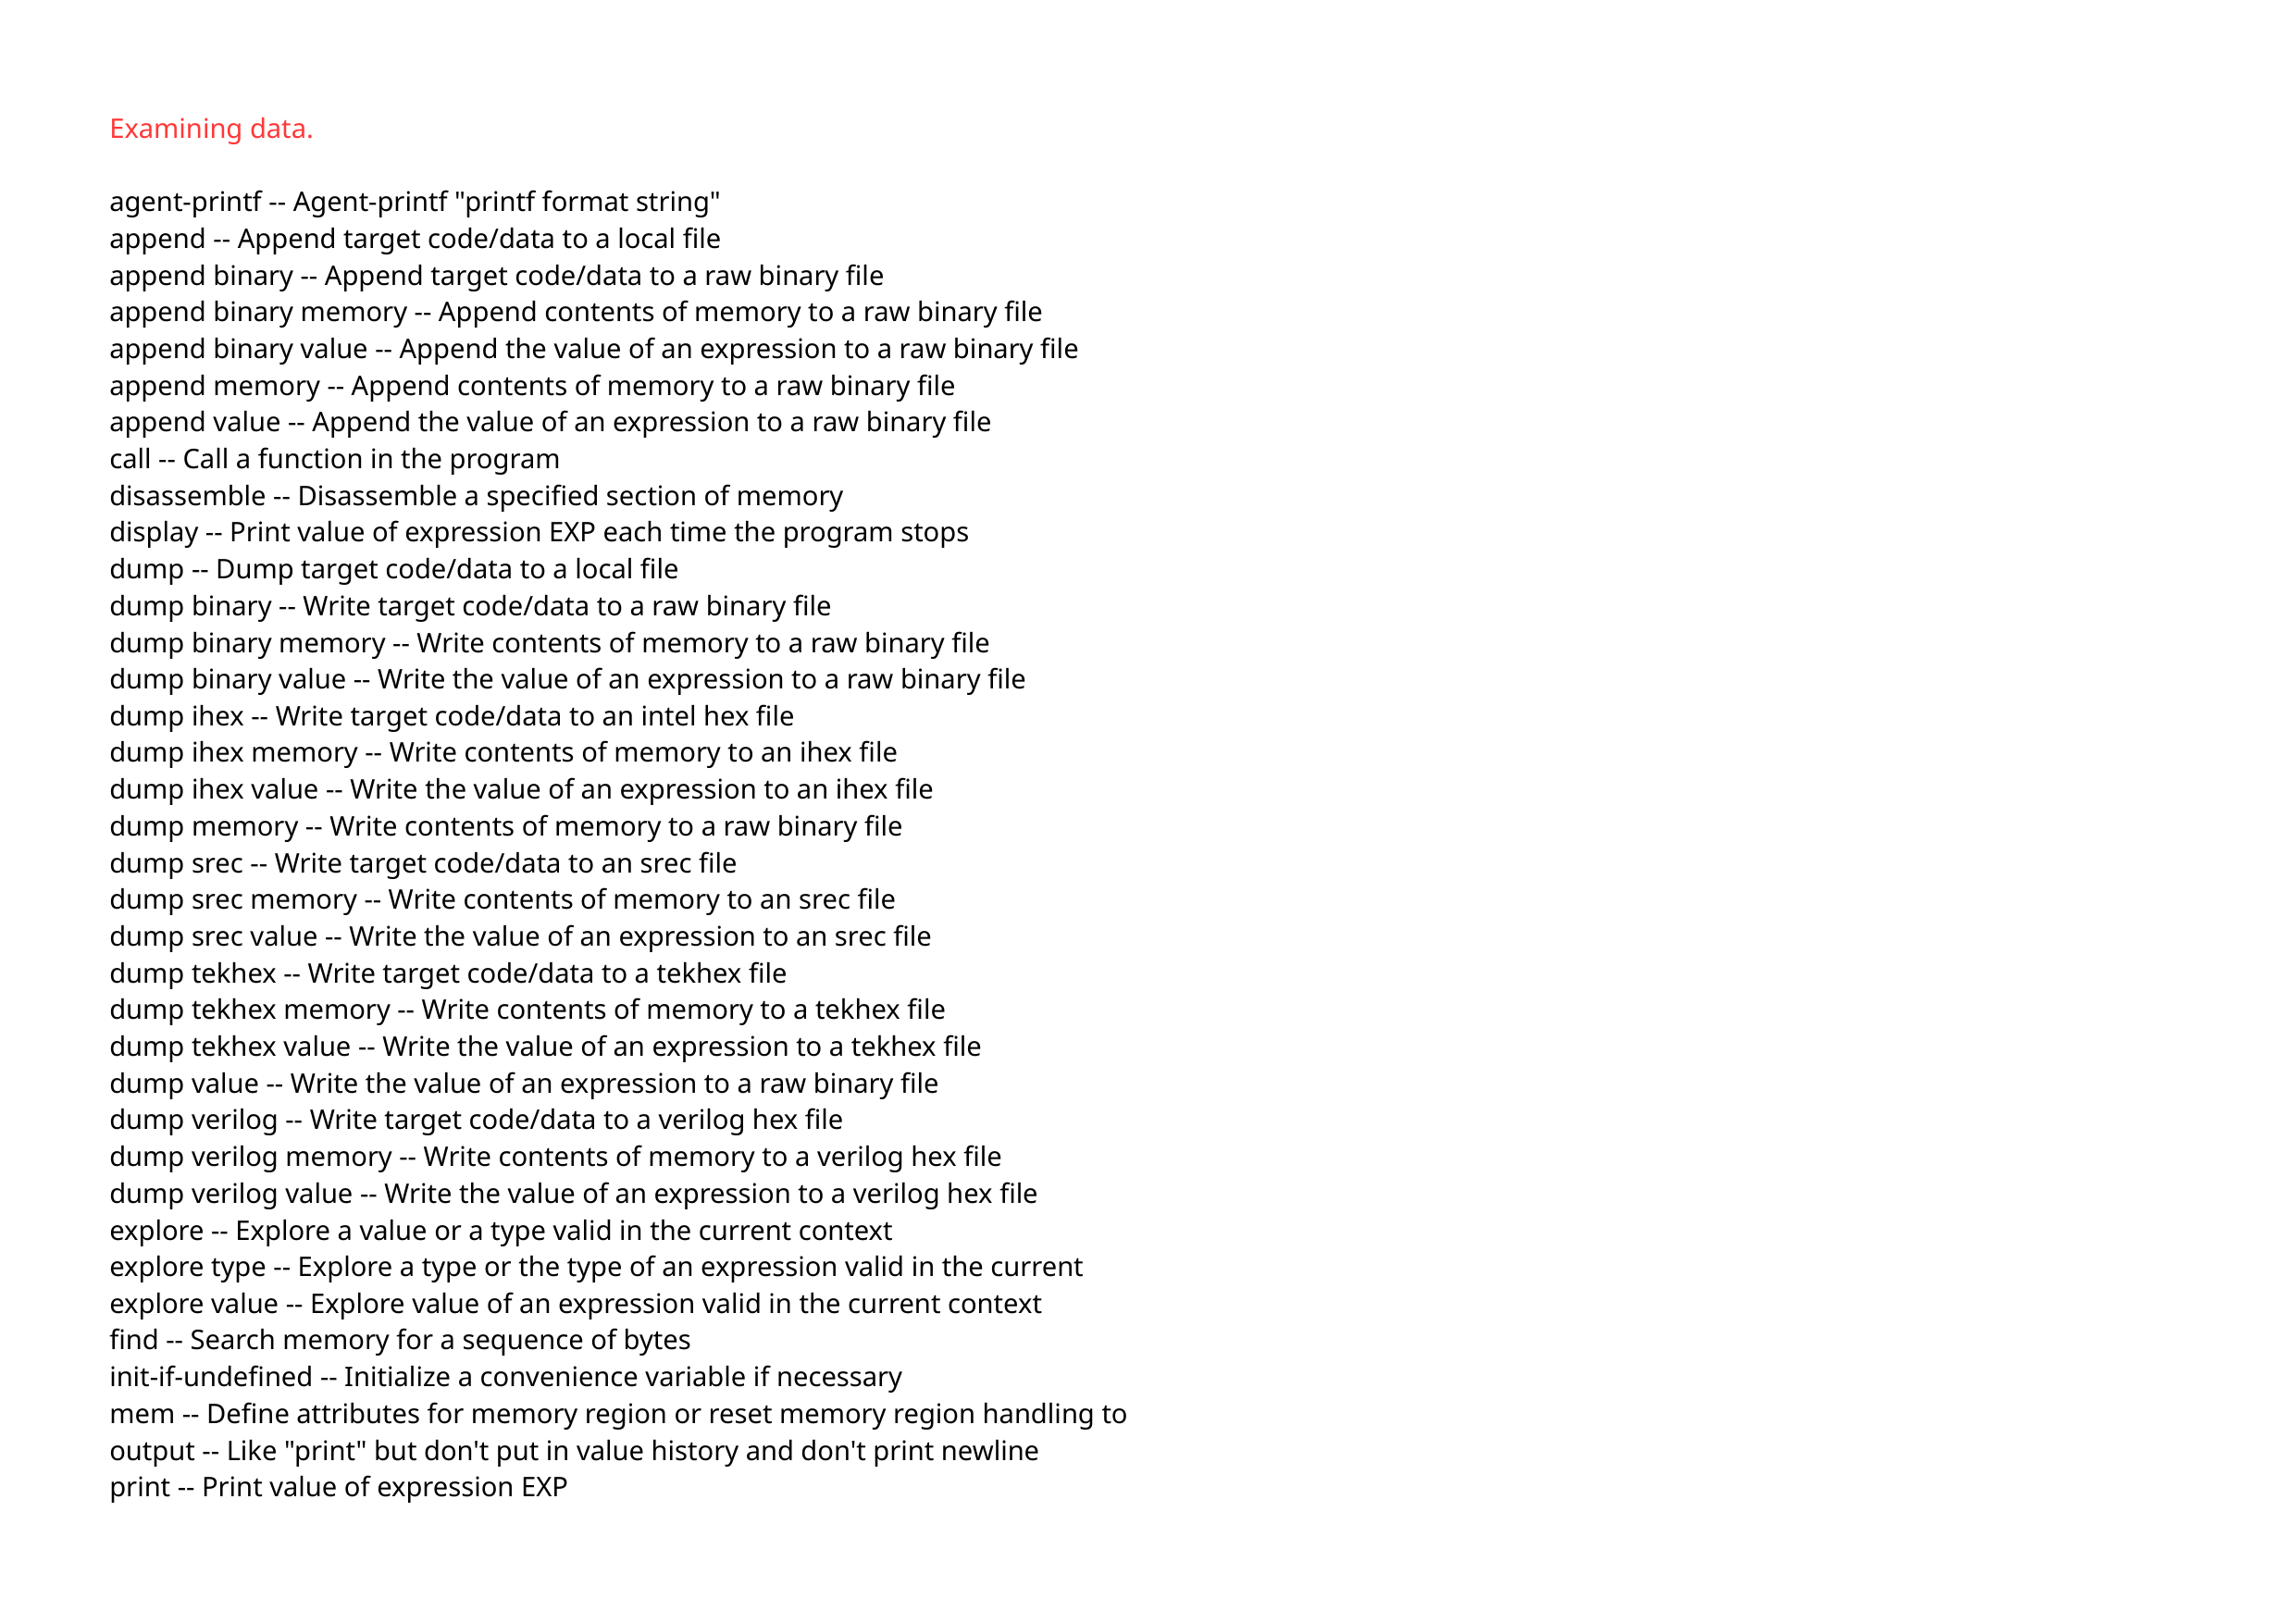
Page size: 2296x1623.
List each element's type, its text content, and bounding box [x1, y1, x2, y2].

text Examining data. agent-printf -- Agent-printf "printf format string" append -- Append target code/data to a local file append binary -- Append target code/data to a raw binary file append binary memory -- Append contents of memory to a raw binary file append binary value -- Append the value of an expression to a raw binary file append memory -- Append contents of memory to a raw binary file append value -- Append the value of an expression to a raw binary file call -- Call a function in the program disassemble -- Disassemble a specified section of memory display -- Print value of expression EXP each time the program stops dump -- Dump target code/data to a local file dump binary -- Write target code/data to a raw binary file dump binary memory -- Write contents of memory to a raw binary file dump binary value -- Write the value of an expression to a raw binary file dump ihex -- Write target code/data to an intel hex file dump ihex memory -- Write contents of memory to an ihex file dump ihex value -- Write the value of an expression to an ihex file dump memory -- Write contents of memory to a raw binary file dump srec -- Write target code/data to an srec file dump srec memory -- Write contents of memory to an srec file dump srec value -- Write the value of an expression to an srec file dump tekhex -- Write target code/data to a tekhex file dump tekhex memory -- Write contents of memory to a tekhex file dump tekhex value -- Write the value of an expression to a tekhex file dump value -- Write the value of an expression to a raw binary file dump verilog -- Write target code/data to a verilog hex file dump verilog memory -- Write contents of memory to a verilog hex file dump verilog value -- Write the value of an expression to a verilog hex file explore -- Explore a value or a type valid in the current context explore type -- Explore a type or the type of an expression valid in the current explore value -- Explore value of an expression valid in the current context find -- Search memory for a sequence of bytes init-if-undefined -- Initialize a convenience variable if necessary mem -- Define attributes for memory region or reset memory region handling to output -- Like "print" but don't put in value history and don't print newline print -- Print value of expression EXP [109, 109, 2278, 1505]
